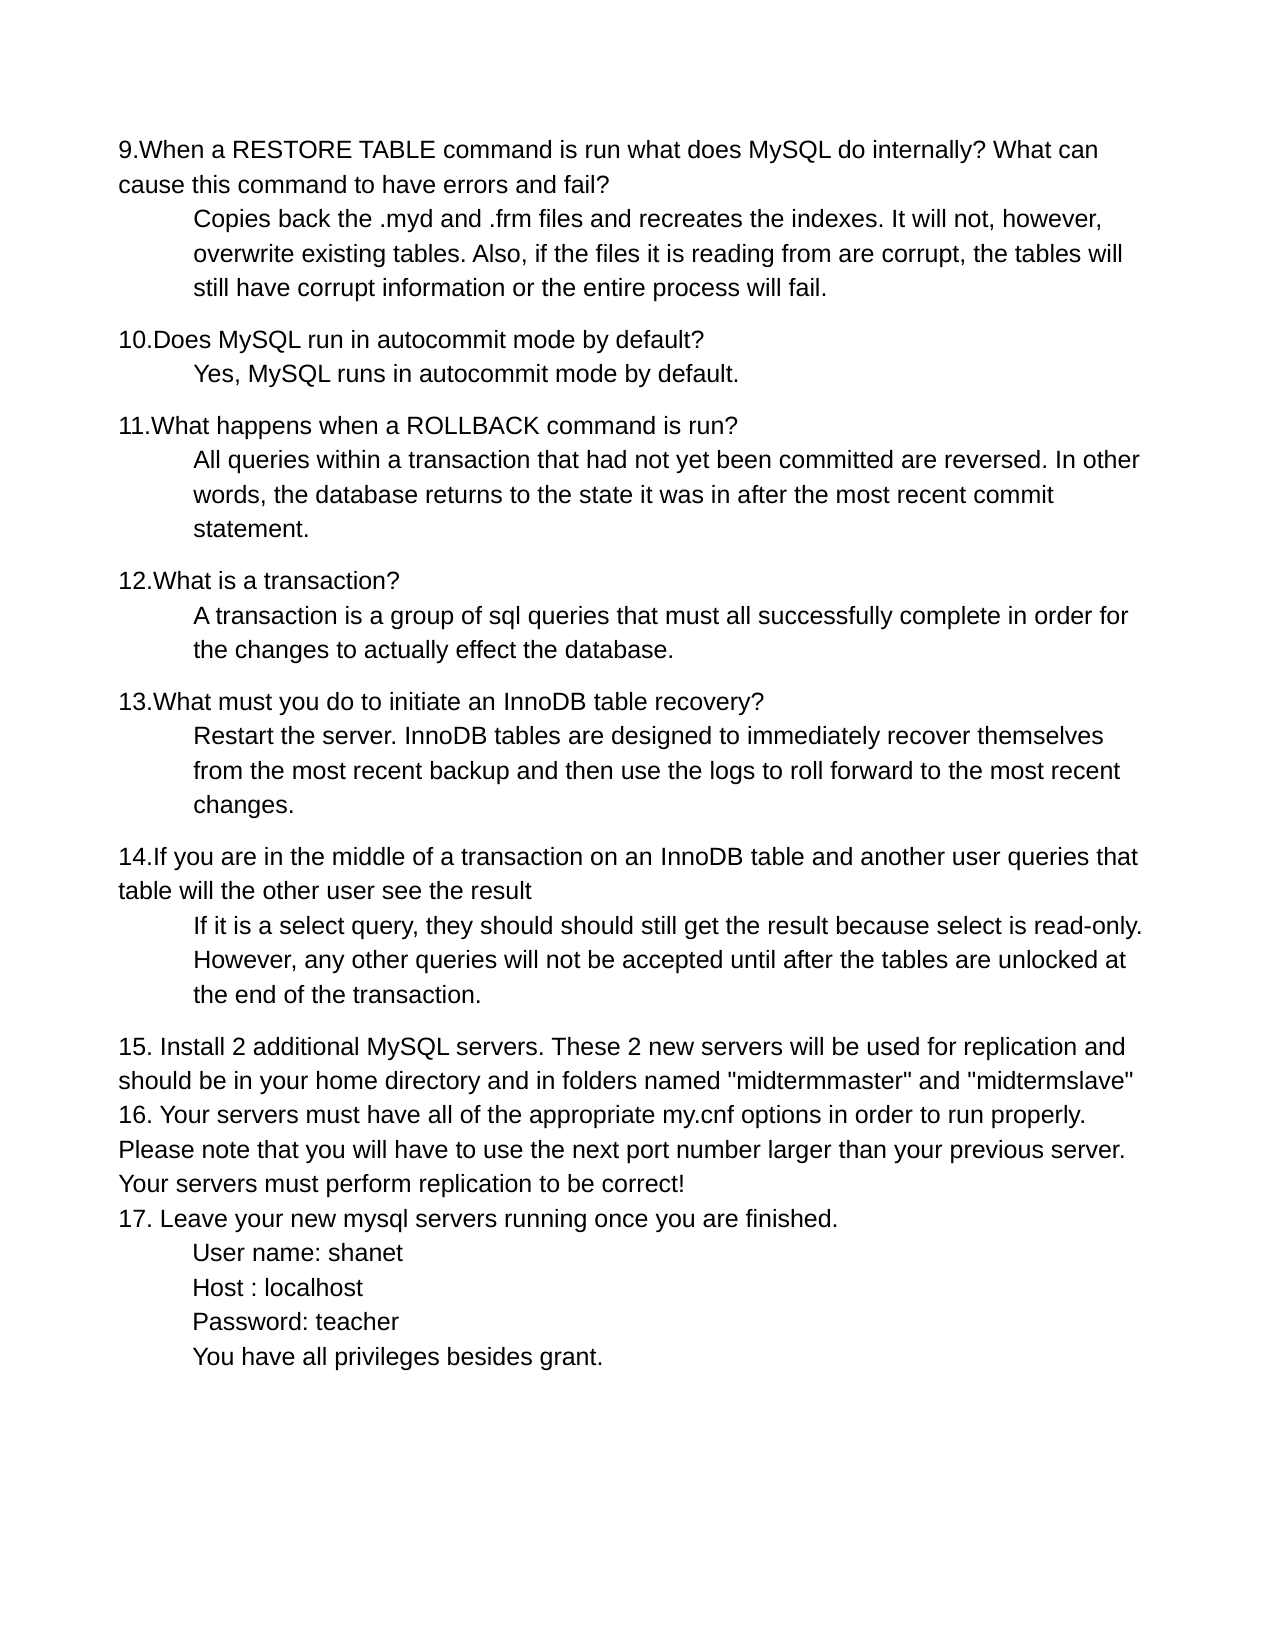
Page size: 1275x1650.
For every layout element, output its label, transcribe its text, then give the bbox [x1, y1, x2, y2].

text Restart the server. InnoDB tables are designed to immediately recover themselves from the most recent backup and then use the logs to roll forward to the most recent changes. [193, 721, 1157, 819]
text 10.Does MySQL run in autocommit mode by default? [118, 325, 1157, 354]
text You have all privileges besides grant. [118, 1342, 1157, 1371]
text 14.If you are in the middle of a transaction on an InnoDB table and another user queries that table will the other user see the result [118, 842, 1157, 905]
text 11.What happens when a ROLLBACK command is run? [118, 411, 1157, 440]
text Host : localhost [118, 1273, 1157, 1302]
text User name: shanet [118, 1238, 1157, 1267]
text 9.When a RESTORE TABLE command is run what does MySQL do internally? What can cause this command to have errors and fail? [118, 135, 1157, 198]
text Yes, MySQL runs in autocommit mode by default. [193, 359, 1157, 388]
text If it is a select query, they should should still get the result because select is read-only. However, any other queries will not be accepted until after the tables are unlocked at the end of the transaction. [193, 911, 1157, 1008]
text 12.What is a transaction? [118, 566, 1157, 595]
text 15. Install 2 additional MySQL servers. These 2 new servers will be used for replication and should be in your home directory and in folders named "midtermmaster" and "midtermslave" 16. Your servers must have all of the appropriate my.cnf options in order to run properly. Please note that you will have to use the next port number larger than your previous server. Your servers must perform replication to be correct! 17. Leave your new mysql servers running once you are finished. [118, 1031, 1157, 1233]
text A transaction is a group of sql queries that must all successfully complete in order for the changes to actually effect the database. [193, 601, 1157, 664]
text All queries within a transaction that had not yet been committed are reversed. In other words, the database returns to the state it was in after the most recent commit statement. [193, 446, 1157, 543]
text Password: teacher [118, 1307, 1157, 1336]
text Copies back the .myd and .frm files and recreates the indexes. It will not, however, overwrite existing tables. Also, if the files it is reading from are corrupt, the tables will still have corrupt information or the entire process will fail. [193, 204, 1157, 302]
text 13.What must you do to initiate an InnoDB table recovery? [118, 687, 1157, 716]
